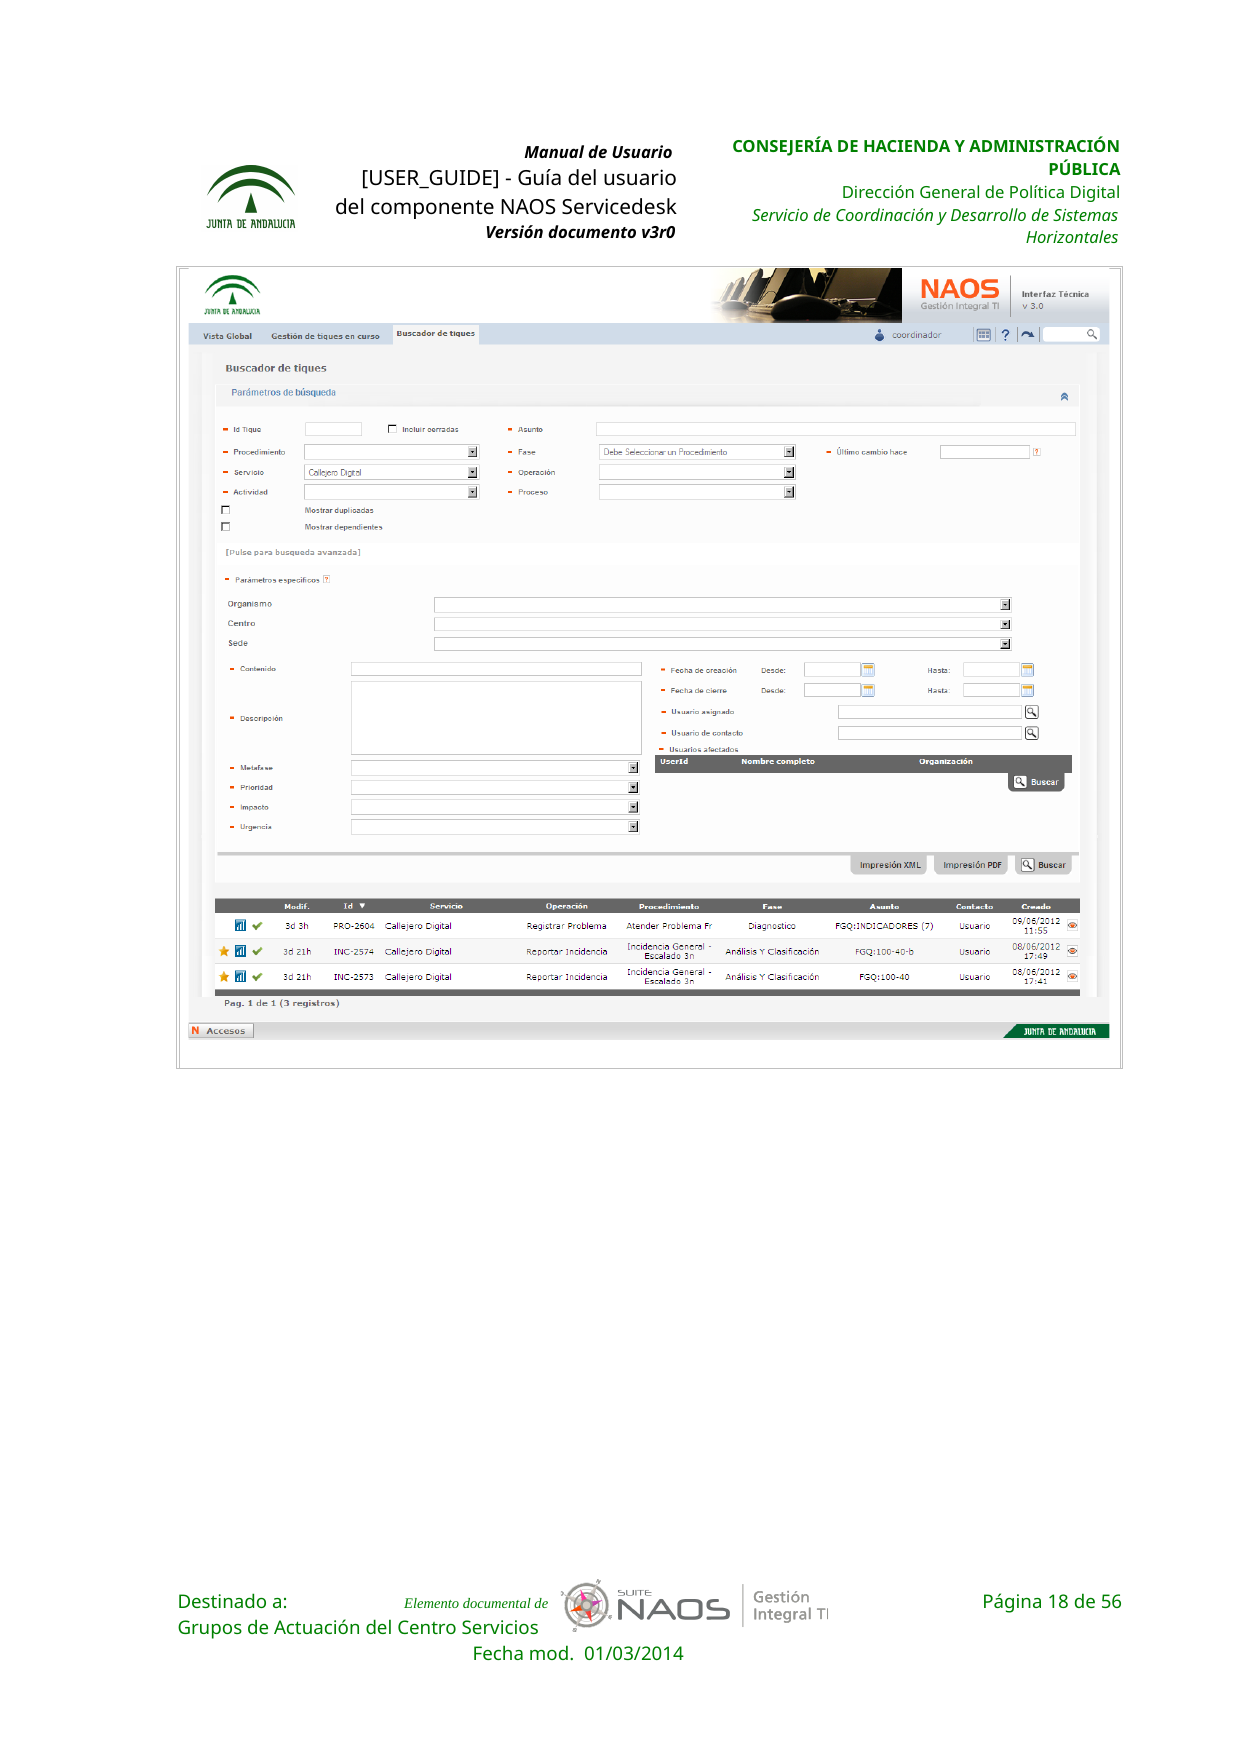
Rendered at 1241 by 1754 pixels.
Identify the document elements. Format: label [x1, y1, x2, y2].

picture [560, 1579, 829, 1632]
picture [201, 165, 298, 232]
picture [188, 268, 1110, 1040]
table_header [180, 269, 1120, 1068]
